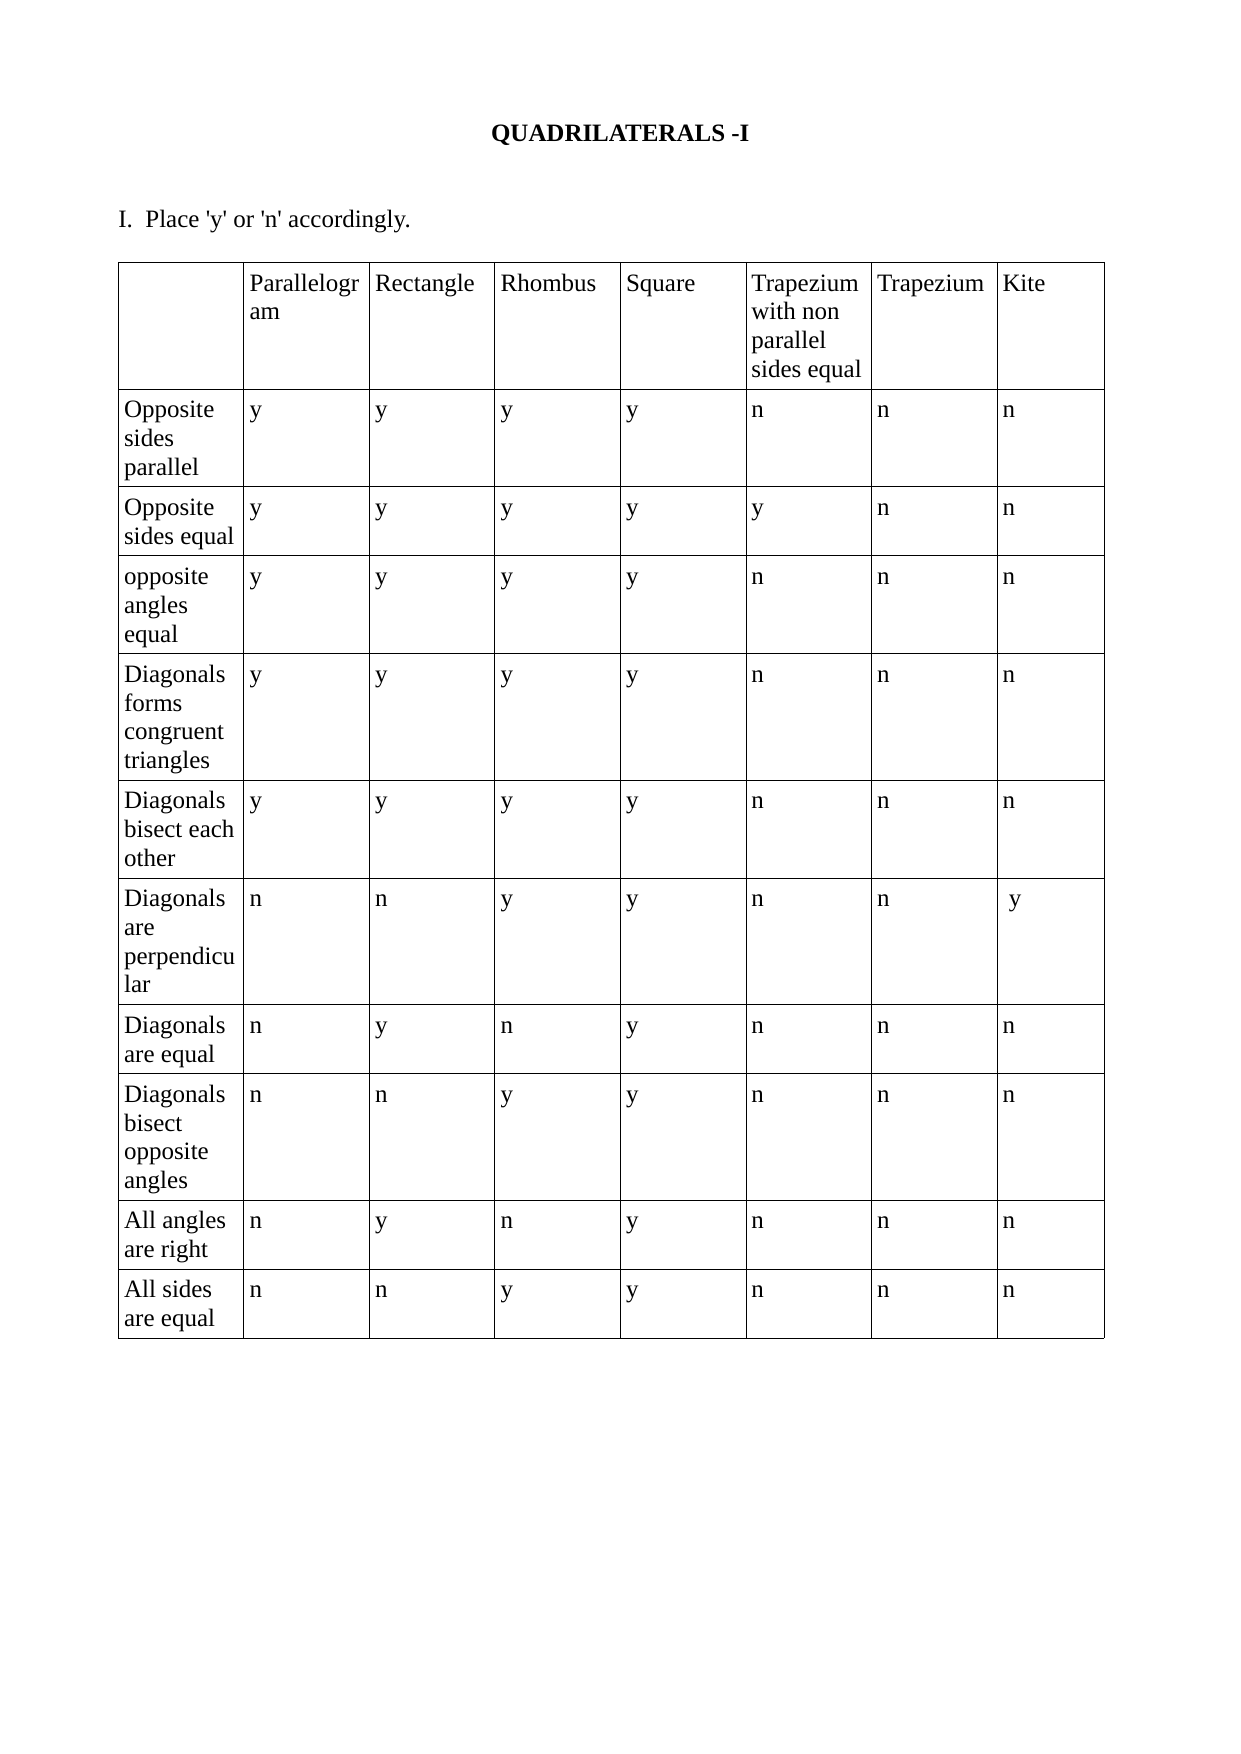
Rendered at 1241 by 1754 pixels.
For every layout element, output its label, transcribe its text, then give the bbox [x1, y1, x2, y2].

table_header Trapezium with non parallel sides equal [747, 263, 871, 388]
table_header Trapezium [872, 263, 997, 388]
table_cell n [747, 781, 871, 877]
table_cell n [747, 390, 871, 486]
table_cell Diagonals forms congruent triangles [119, 654, 243, 780]
table_cell y [244, 487, 369, 555]
table_cell y [370, 1005, 494, 1073]
table_cell n [244, 879, 369, 1004]
table_cell n [244, 1074, 369, 1200]
table_cell y [747, 487, 871, 555]
table_cell n [872, 781, 997, 877]
text QUADRILATERALS -I [118, 118, 1122, 147]
table_cell Diagonals bisect each other [119, 781, 243, 877]
table_cell n [872, 390, 997, 486]
table_cell n [747, 556, 871, 653]
table_header Rhombus [495, 263, 620, 388]
table_cell Opposite sides parallel [119, 390, 243, 486]
table_cell y [621, 1074, 746, 1200]
table_header [119, 263, 243, 388]
table_cell n [244, 1005, 369, 1073]
table_cell n [747, 879, 871, 1004]
table_cell n [998, 390, 1104, 486]
table_cell n [872, 1270, 997, 1338]
table_cell y [621, 1270, 746, 1338]
table_cell n [747, 654, 871, 780]
table_cell n [747, 1005, 871, 1073]
table_cell y [244, 390, 369, 486]
table_cell y [621, 487, 746, 555]
text I. Place 'y' or 'n' accordingly. [118, 204, 1122, 233]
table_cell y [621, 1201, 746, 1269]
table_cell y [495, 1074, 620, 1200]
table_cell n [747, 1201, 871, 1269]
table_cell n [872, 487, 997, 555]
table_header Kite [998, 263, 1104, 388]
table_cell y [370, 781, 494, 877]
table_cell n [244, 1201, 369, 1269]
table_cell y [621, 654, 746, 780]
table_cell n [998, 487, 1104, 555]
table_cell n [998, 654, 1104, 780]
table_cell n [370, 1074, 494, 1200]
table_cell Opposite sides equal [119, 487, 243, 555]
table_cell y [370, 556, 494, 653]
table_cell n [998, 1005, 1104, 1073]
table_cell y [621, 1005, 746, 1073]
table_cell Diagonals are equal [119, 1005, 243, 1073]
table_cell n [998, 781, 1104, 877]
table_cell n [998, 1201, 1104, 1269]
table_cell y [621, 556, 746, 653]
table_cell All angles are right [119, 1201, 243, 1269]
table_cell y [621, 879, 746, 1004]
table_cell n [872, 1074, 997, 1200]
table_cell y [495, 1270, 620, 1338]
table_cell n [872, 556, 997, 653]
table_cell y [244, 654, 369, 780]
table_cell y [495, 556, 620, 653]
table_cell n [998, 1270, 1104, 1338]
table_cell n [370, 879, 494, 1004]
table_cell n [747, 1270, 871, 1338]
table_cell n [495, 1201, 620, 1269]
table_cell y [495, 487, 620, 555]
table_cell n [244, 1270, 369, 1338]
table_cell n [872, 1201, 997, 1269]
table_cell Diagonals bisect opposite angles [119, 1074, 243, 1200]
table_cell n [872, 654, 997, 780]
table_cell y [495, 879, 620, 1004]
table_cell y [998, 879, 1104, 1004]
table_cell n [998, 1074, 1104, 1200]
table_header Rectangle [370, 263, 494, 388]
table_header Parallelogram [244, 263, 369, 388]
table_cell All sides are equal [119, 1270, 243, 1338]
table_cell n [495, 1005, 620, 1073]
table_cell Diagonals are perpendicular [119, 879, 243, 1004]
table_cell y [370, 487, 494, 555]
table_cell n [370, 1270, 494, 1338]
table_cell y [621, 781, 746, 877]
table_cell y [244, 556, 369, 653]
table_cell y [370, 1201, 494, 1269]
table_cell y [495, 390, 620, 486]
table_cell y [370, 654, 494, 780]
table_cell y [495, 781, 620, 877]
table_cell y [495, 654, 620, 780]
table_cell n [872, 1005, 997, 1073]
table_cell n [872, 879, 997, 1004]
table_cell n [998, 556, 1104, 653]
table_cell y [244, 781, 369, 877]
table_cell y [621, 390, 746, 486]
table_header Square [621, 263, 746, 388]
table_cell opposite angles equal [119, 556, 243, 653]
table_cell n [747, 1074, 871, 1200]
table_cell y [370, 390, 494, 486]
